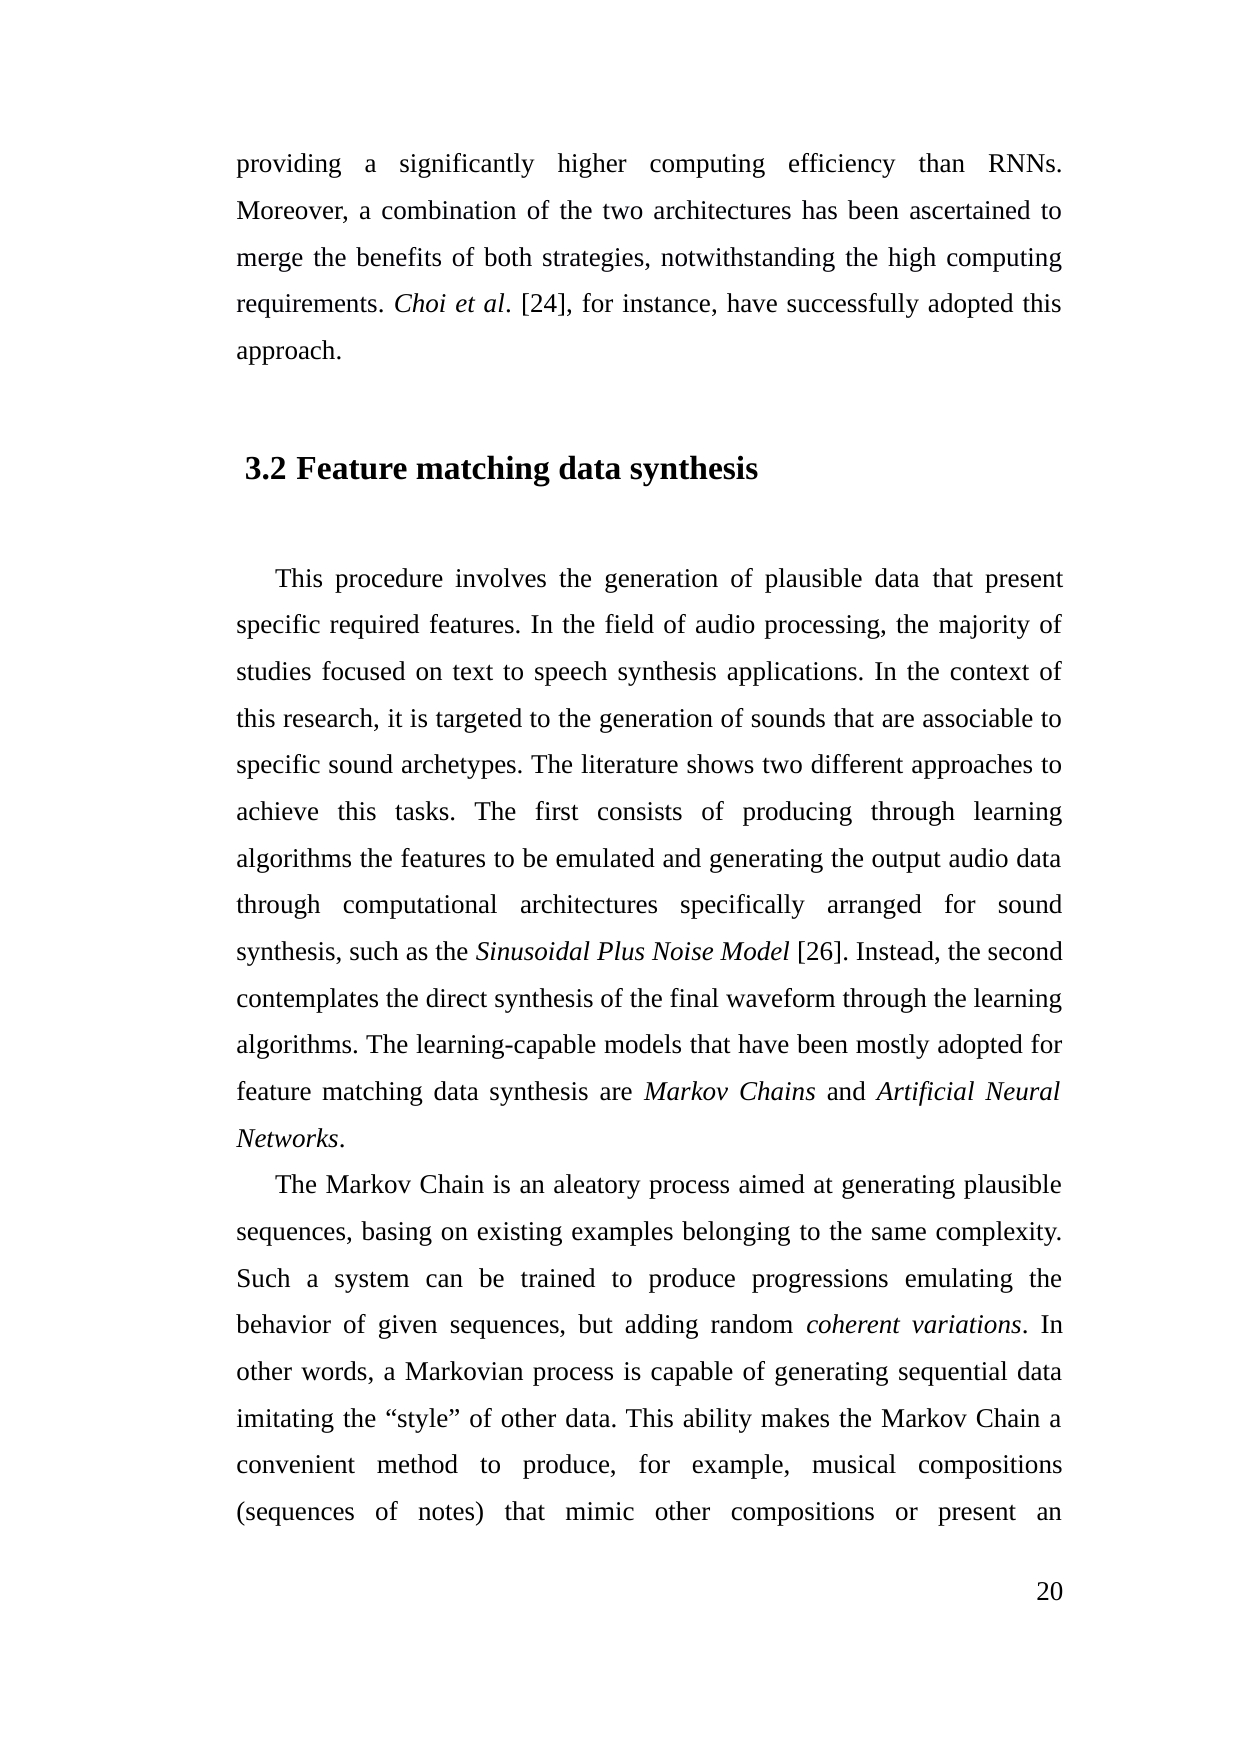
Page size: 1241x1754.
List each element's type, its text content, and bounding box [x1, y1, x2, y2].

text The Markov Chain is an aleatory process aimed at generating plausible sequences, basing on existing examples belonging to the same complexity. Such a system can be trained to produce progressions emulating the behavior of given sequences, but adding random coherent variations. In other words, a Markovian process is capable of generating sequential data imitating the “style” of other data. This ability makes the Markov Chain a convenient method to produce, for example, musical compositions (sequences of notes) that mimic other compositions or present an [236, 1169, 1063, 1526]
text providing a significantly higher computing efficiency than RNNs. Moreover, a combination of the two architectures has been ascertained to merge the benefits of both strategies, notwithstanding the high computing requirements. Choi et al. [24], for instance, have successfully adopted this approach. [236, 148, 1063, 365]
text This procedure involves the generation of plausible data that present specific required features. In the field of audio processing, the majority of studies focused on text to speech synthesis applications. In the context of this research, it is targeted to the generation of sounds that are associable to specific sound archetypes. The literature shows two different approaches to achieve this tasks. The first consists of producing through learning algorithms the features to be emulated and generating the output audio data through computational architectures specifically arranged for sound synthesis, such as the Sinusoidal Plus Noise Model [26]. Instead, the second contemplates the direct synthesis of the final waveform through the learning algorithms. The learning-capable models that have been mostly adopted for feature matching data synthesis are Markov Chains and Artificial Neural Networks. [236, 562, 1063, 1153]
subtitle Feature matching data synthesis [236, 448, 1063, 487]
